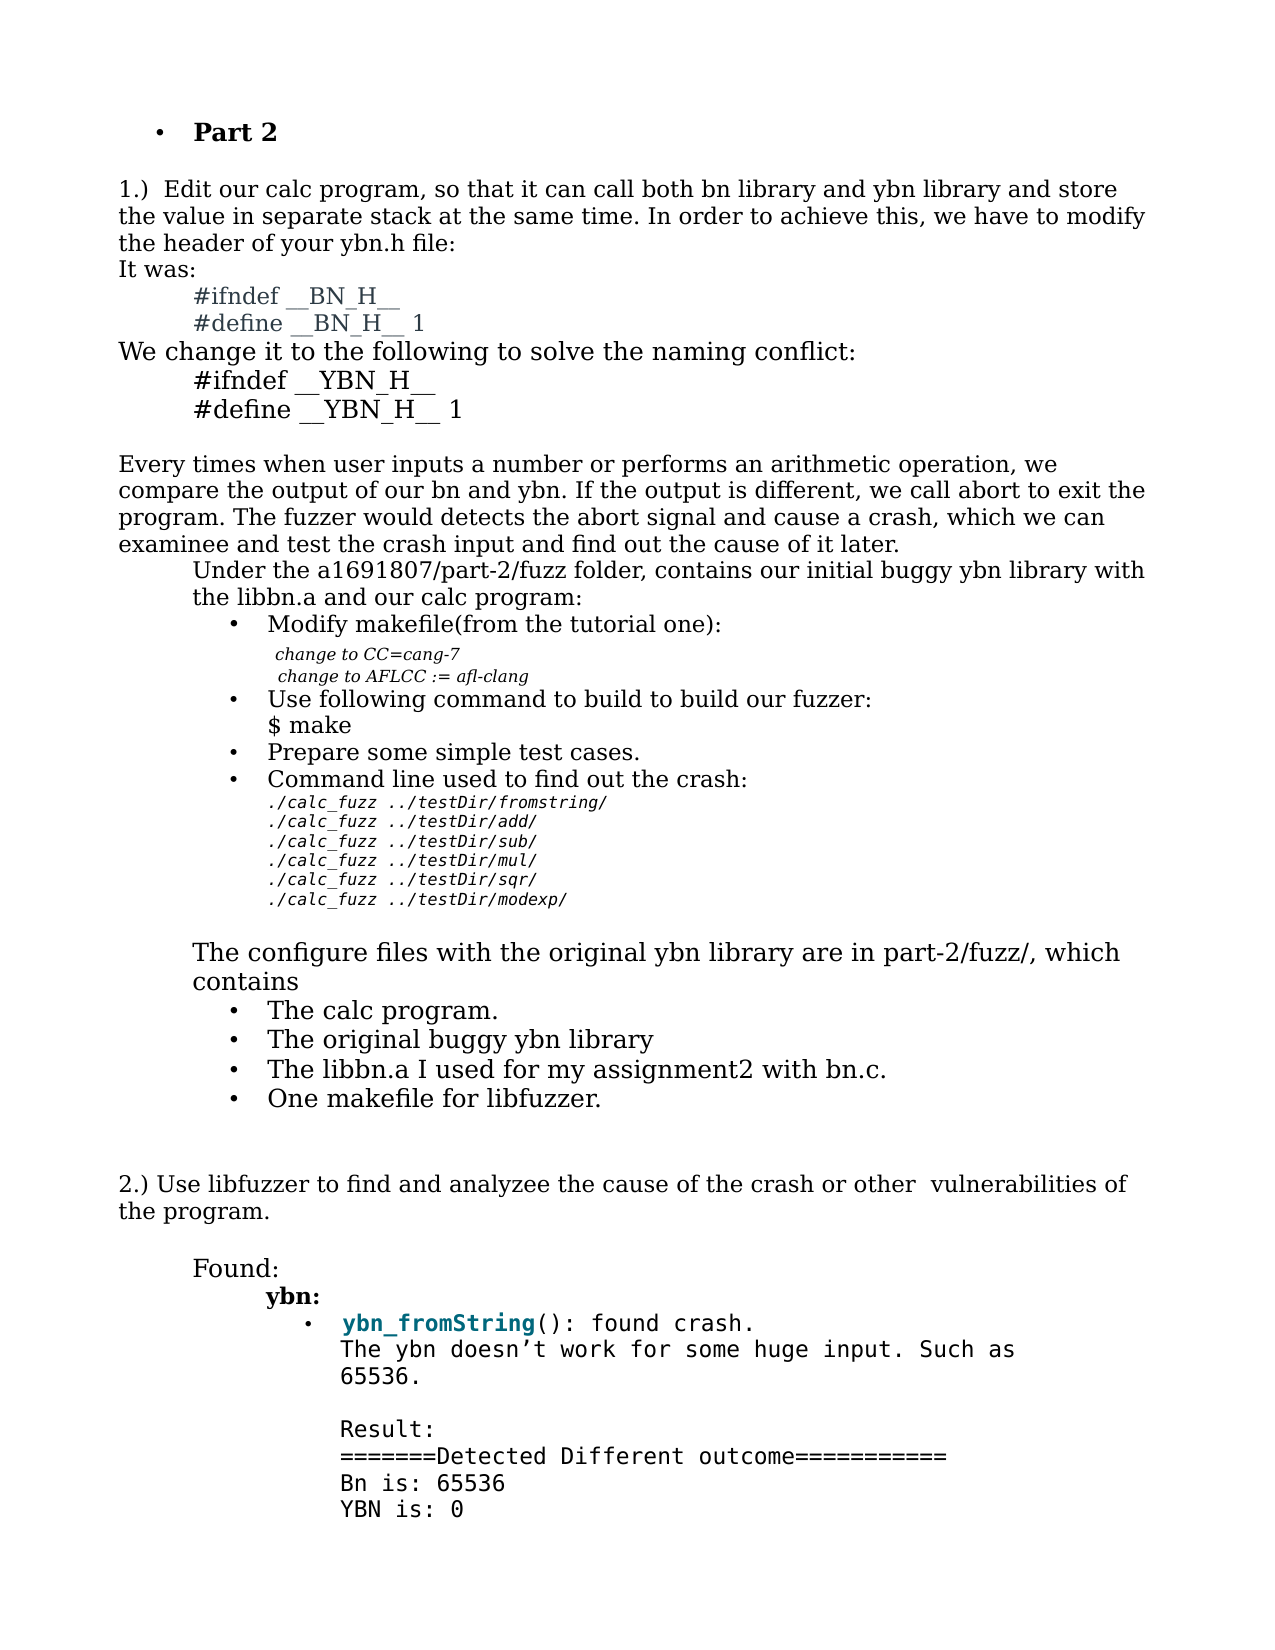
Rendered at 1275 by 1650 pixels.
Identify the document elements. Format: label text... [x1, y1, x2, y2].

list ./calc_fuzz ../testDir/add/ [229, 812, 1157, 831]
text 2.) Use libfuzzer to find and analyzee the cause of the crash or other vulnerabilities of the program. [118, 1171, 1157, 1225]
list Use following command to build to build our fuzzer: [229, 686, 1157, 713]
text Result: =======Detected Different outcome=========== [118, 1417, 1157, 1470]
list ./calc_fuzz ../testDir/sqr/ [229, 870, 1157, 889]
text #ifndef __BN_H__ #define __BN_H__ 1 [118, 283, 1157, 337]
text Bn is: 65536 [118, 1470, 1157, 1497]
list The libbn.a I used for my assignment2 with bn.c. [229, 1055, 1157, 1084]
list Modify makefile(from the tutorial one): change to CC=cang-7 [229, 611, 1157, 667]
list change to AFLCC := afl-clang [229, 667, 1157, 686]
list ./calc_fuzz ../testDir/sub/ [229, 831, 1157, 851]
text The ybn doesn’t work for some huge input. Such as [118, 1337, 1157, 1363]
text Found: [118, 1254, 1157, 1283]
list ybn_fromString(): found crash. [304, 1310, 1157, 1337]
list The calc program. [229, 996, 1157, 1026]
list ./calc_fuzz ../testDir/fromstring/ [229, 793, 1157, 812]
text It was: [118, 257, 1157, 283]
text YBN is: 0 [118, 1497, 1157, 1523]
list Command line used to find out the crash: [229, 766, 1157, 793]
text We change it to the following to solve the naming conflict: [118, 337, 1157, 366]
list Part 2 [156, 118, 1157, 147]
text 1.) Edit our calc program, so that it can call both bn library and ybn library and store the value in separate stack at the same time. In order to achieve this, we have to modify the header of your ybn.h file: [118, 177, 1157, 257]
list $ make [229, 713, 1157, 739]
list ./calc_fuzz ../testDir/modexp/ [229, 889, 1157, 909]
list Prepare some simple test cases. [229, 739, 1157, 766]
list The original buggy ybn library [229, 1026, 1157, 1055]
list ./calc_fuzz ../testDir/mul/ [229, 851, 1157, 870]
list One makefile for libfuzzer. [229, 1084, 1157, 1113]
text ybn: [118, 1283, 1157, 1310]
text #ifndef __YBN_H__ #define __YBN_H__ 1 [118, 366, 1157, 424]
text The configure files with the original ybn library are in part-2/fuzz/, which contains [118, 938, 1157, 996]
text Every times when user inputs a number or performs an arithmetic operation, we compare the output of our bn and ybn. If the output is different, we call abort to exit the program. The fuzzer would detects the abort signal and cause a crash, which we can examinee and test the crash input and find out the cause of it later. [118, 451, 1157, 557]
text 65536. [118, 1363, 1157, 1390]
text Under the a1691807/part-2/fuzz folder, contains our initial buggy ybn library with the libbn.a and our calc program: [118, 557, 1157, 611]
